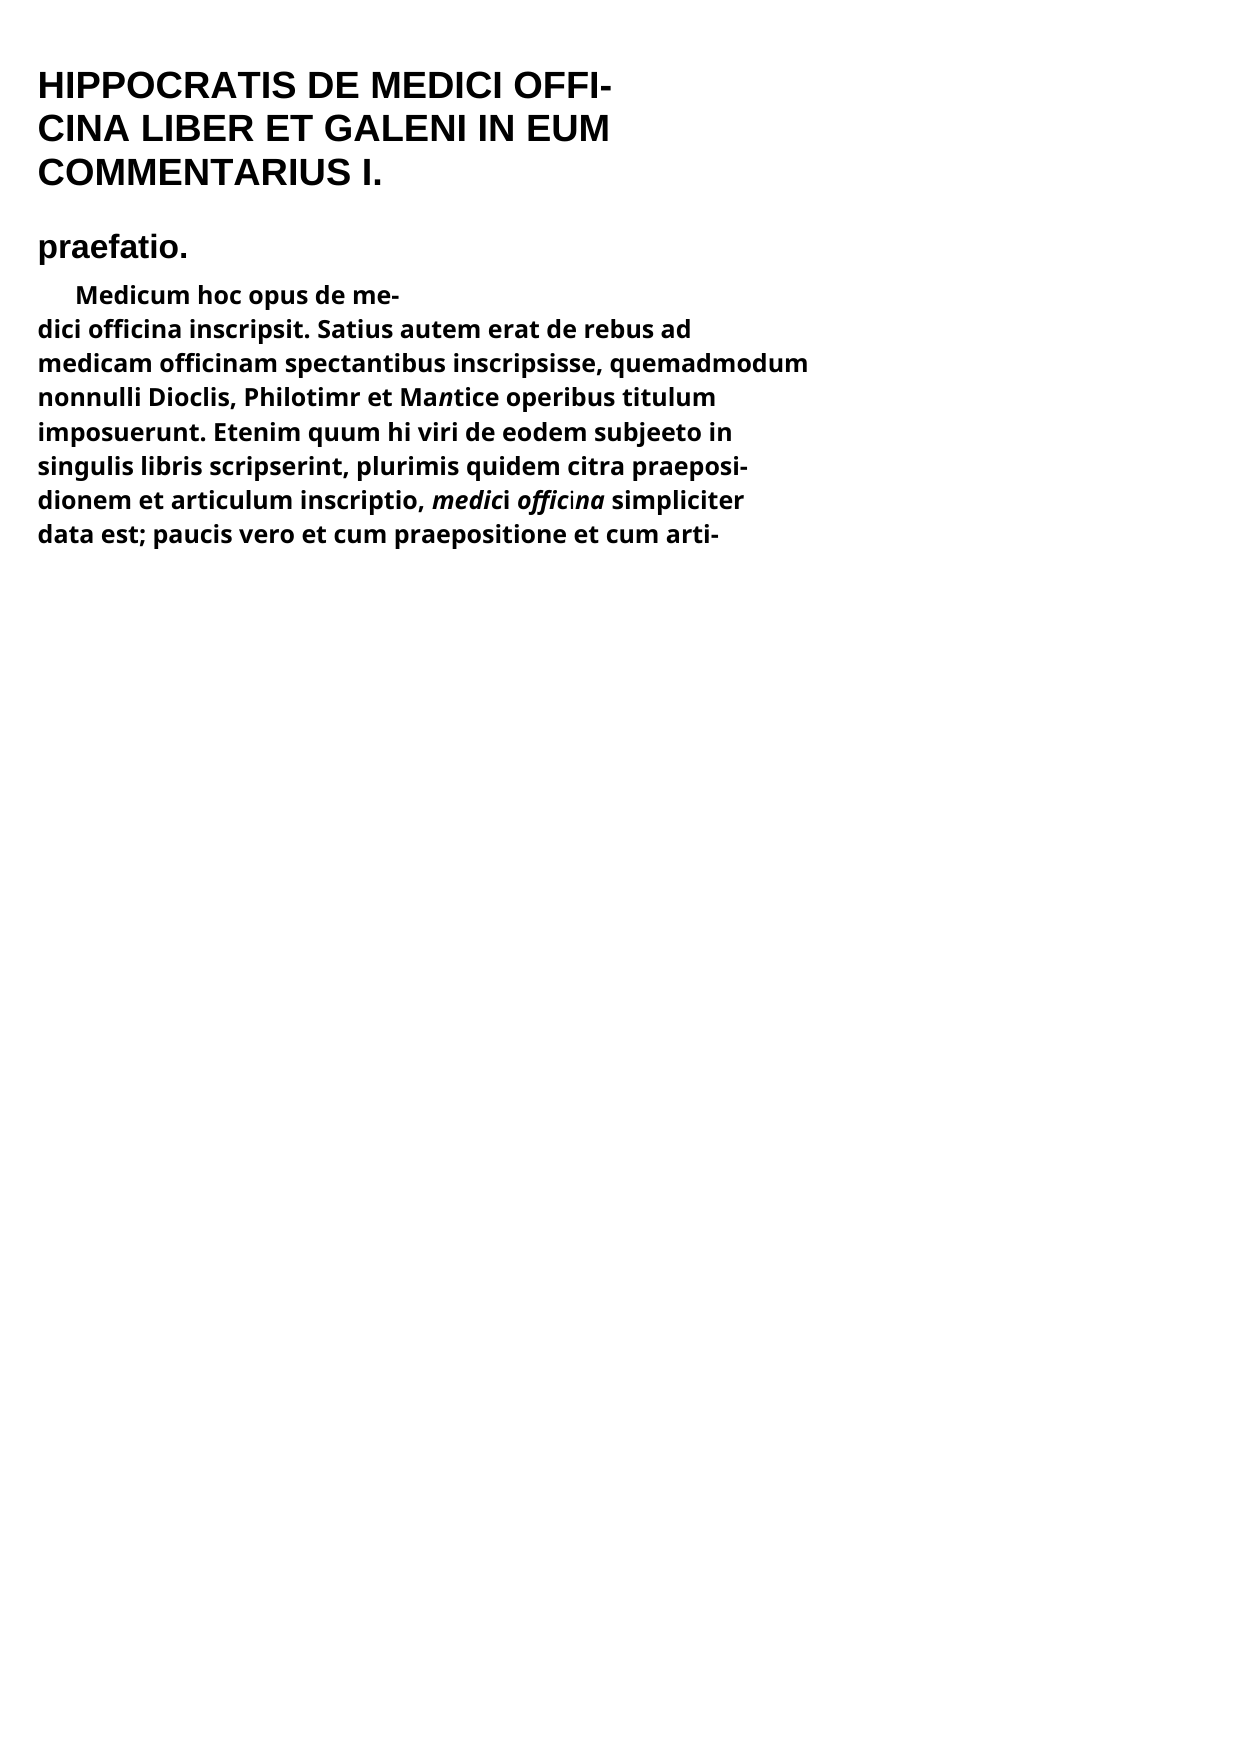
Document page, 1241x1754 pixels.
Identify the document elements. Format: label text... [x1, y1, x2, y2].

subtitle praefatio. [37, 227, 1203, 265]
text Medicum hoc opus de me- dici officina inscripsit. Satius autem erat de rebus ad medicam officinam spectantibus inscripsisse, quemadmodum nonnulli Dioclis, Philotimr et Mantice operibus titulum imposuerunt. Etenim quum hi viri de eodem subjeeto in singulis libris scripserint, plurimis quidem citra praeposi- dionem et articulum inscriptio, medici officina simpliciter data est; paucis vero et cum praepositione et cum arti- [37, 278, 1203, 550]
subtitle HIPPOCRATIS DE MEDICI OFFI- CINA LIBER ET GALENI IN EUM COMMENTARIUS I. [37, 62, 1203, 193]
